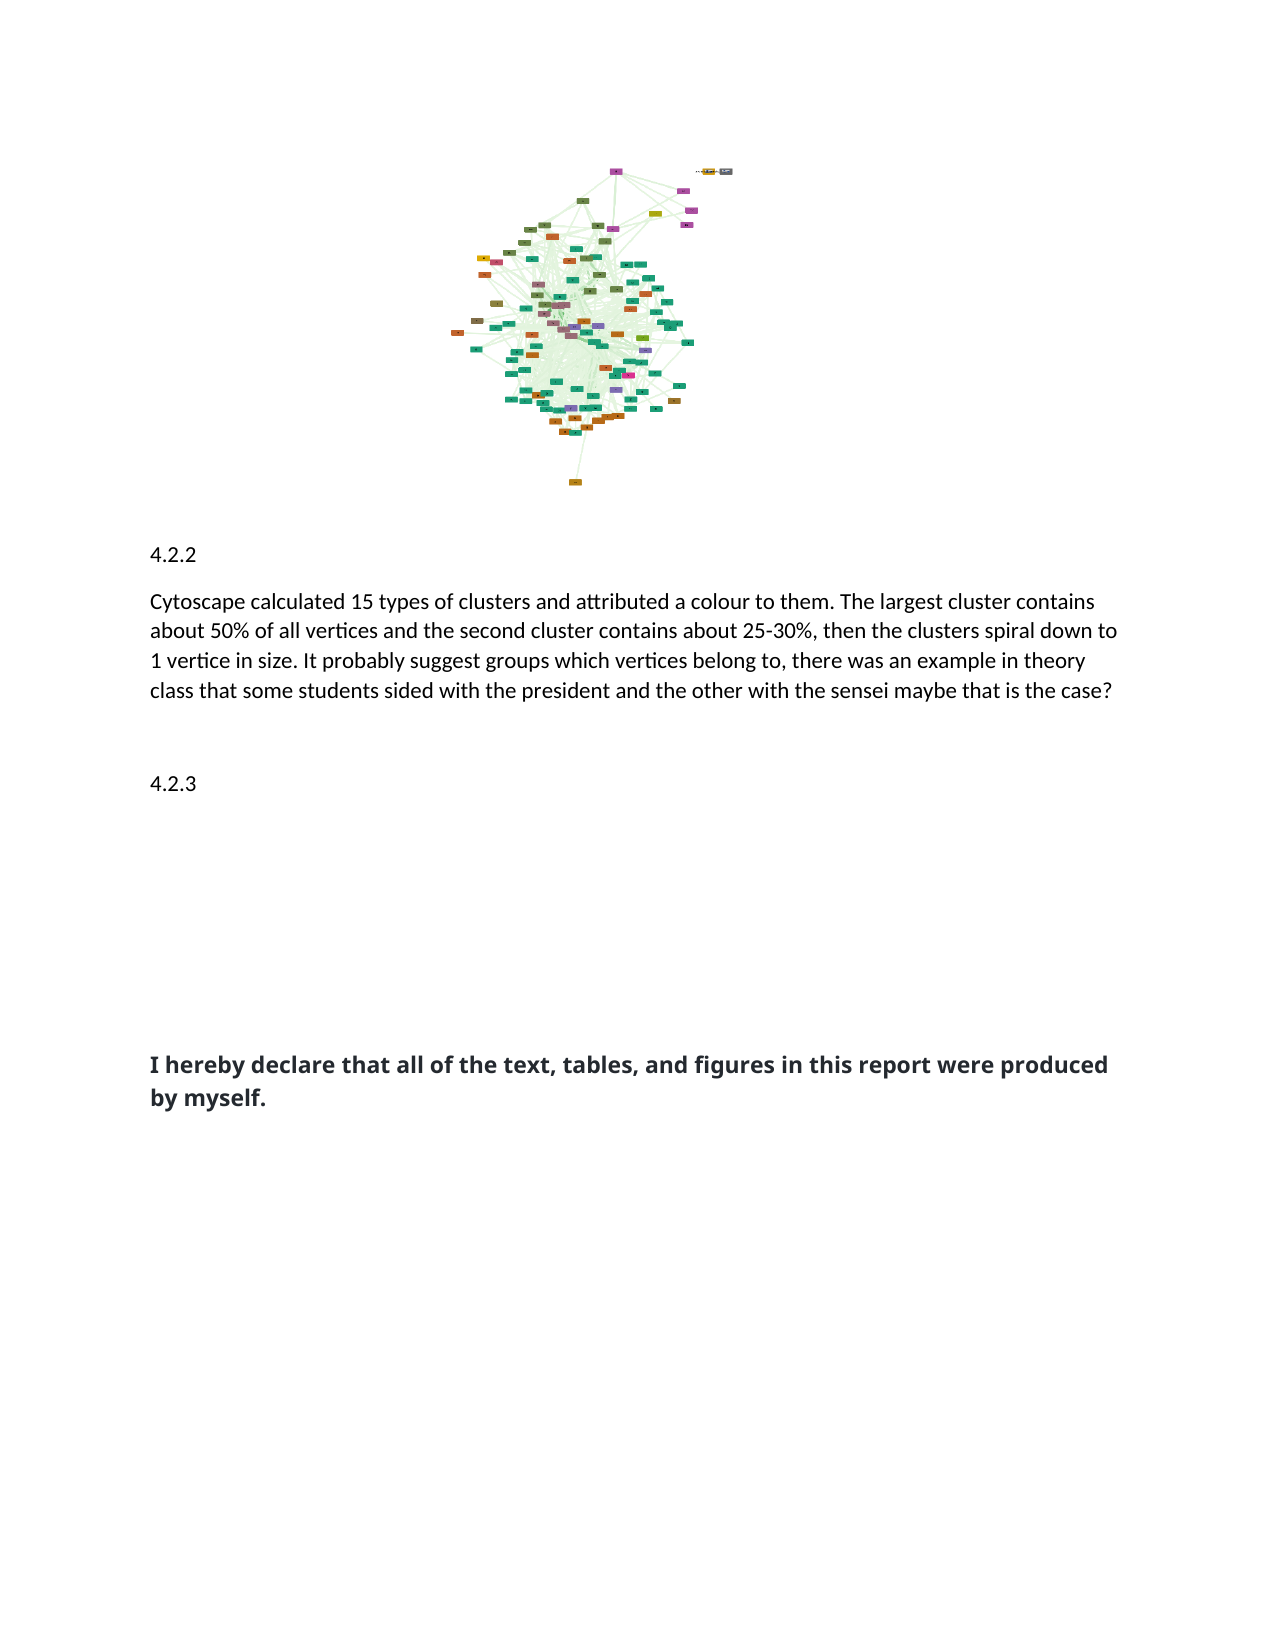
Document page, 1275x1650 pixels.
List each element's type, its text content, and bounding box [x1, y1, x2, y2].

text 4.2.3 [150, 769, 1125, 798]
text I hereby declare that all of the text, tables, and figures in this report were produced by myself. [150, 1049, 1125, 1114]
text Cytoscape calculated 15 types of clusters and attributed a colour to them. The largest cluster contains about 50% of all vertices and the second cluster contains about 25-30%, then the clusters spiral down to 1 vertice in size. It probably suggest groups which vertices belong to, there was an example in theory class that some students sided with the president and the other with the sensei maybe that is the case? [150, 587, 1125, 704]
text 4.2.2 [150, 540, 1125, 568]
